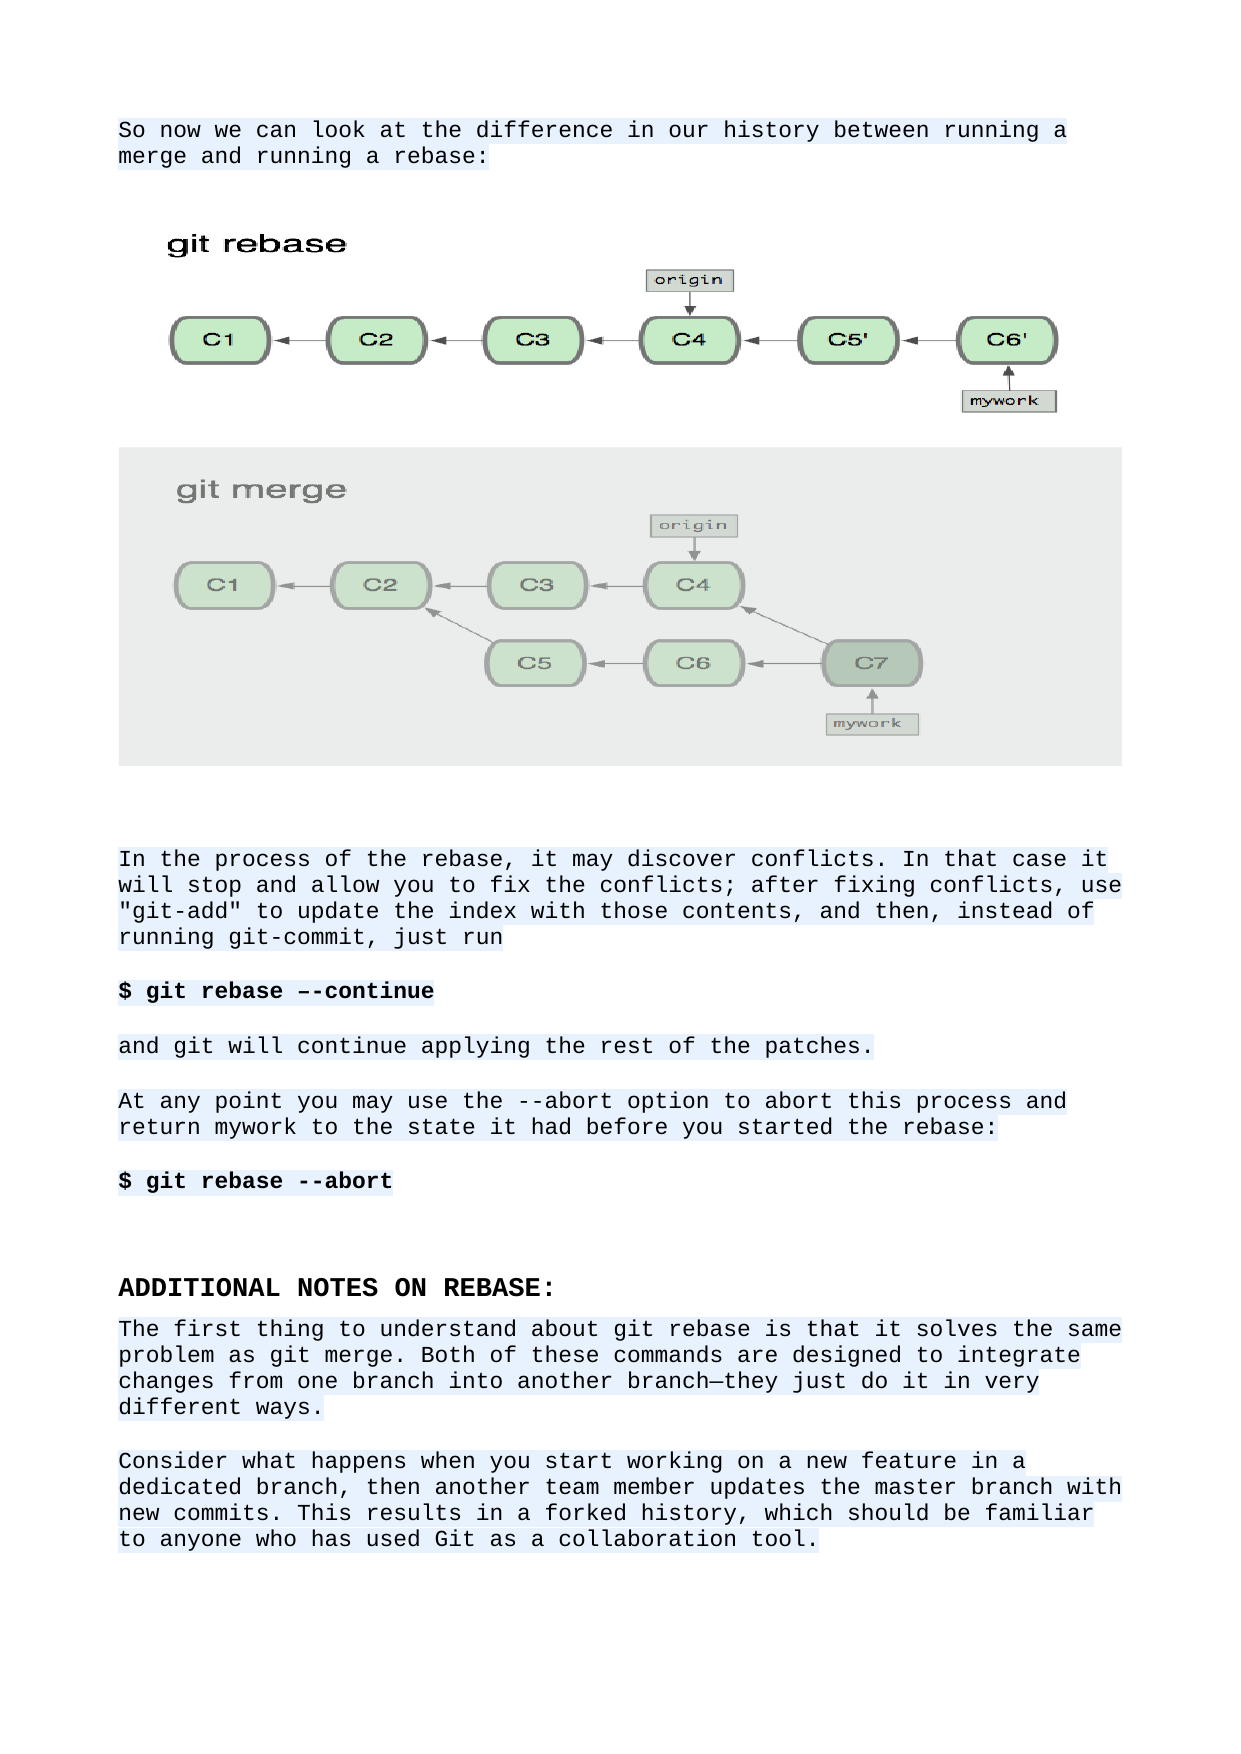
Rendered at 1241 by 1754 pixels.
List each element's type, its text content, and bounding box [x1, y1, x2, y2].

picture [118, 227, 1123, 766]
text So now we can look at the difference in our history between running a merge and running a rebase: [118, 118, 1122, 170]
subtitle ADDITIONAL NOTES ON REBASE: [118, 1274, 1122, 1305]
text $ git rebase --abort [118, 1170, 1122, 1196]
text In the process of the rebase, it may discover conflicts. In that case it will stop and allow you to fix the conflicts; after fixing conflicts, use "git-add" to update the index with those contents, and then, instead of running git-commit, just run [118, 847, 1122, 951]
text $ git rebase –-continue [118, 980, 1122, 1006]
text At any point you may use the --abort option to abort this process and return mywork to the state it had before you started the rebase: [118, 1089, 1122, 1141]
text Consider what happens when you start working on a new feature in a dedicated branch, then another team member updates the master branch with new commits. This results in a forked history, which should be familiar to anyone who has used Git as a collaboration tool. [118, 1450, 1122, 1553]
text The first thing to understand about git rebase is that it solves the same problem as git merge. Both of these commands are designed to integrate changes from one branch into another branch—they just do it in very different ways. [118, 1317, 1122, 1421]
text and git will continue applying the rest of the patches. [118, 1034, 1122, 1060]
